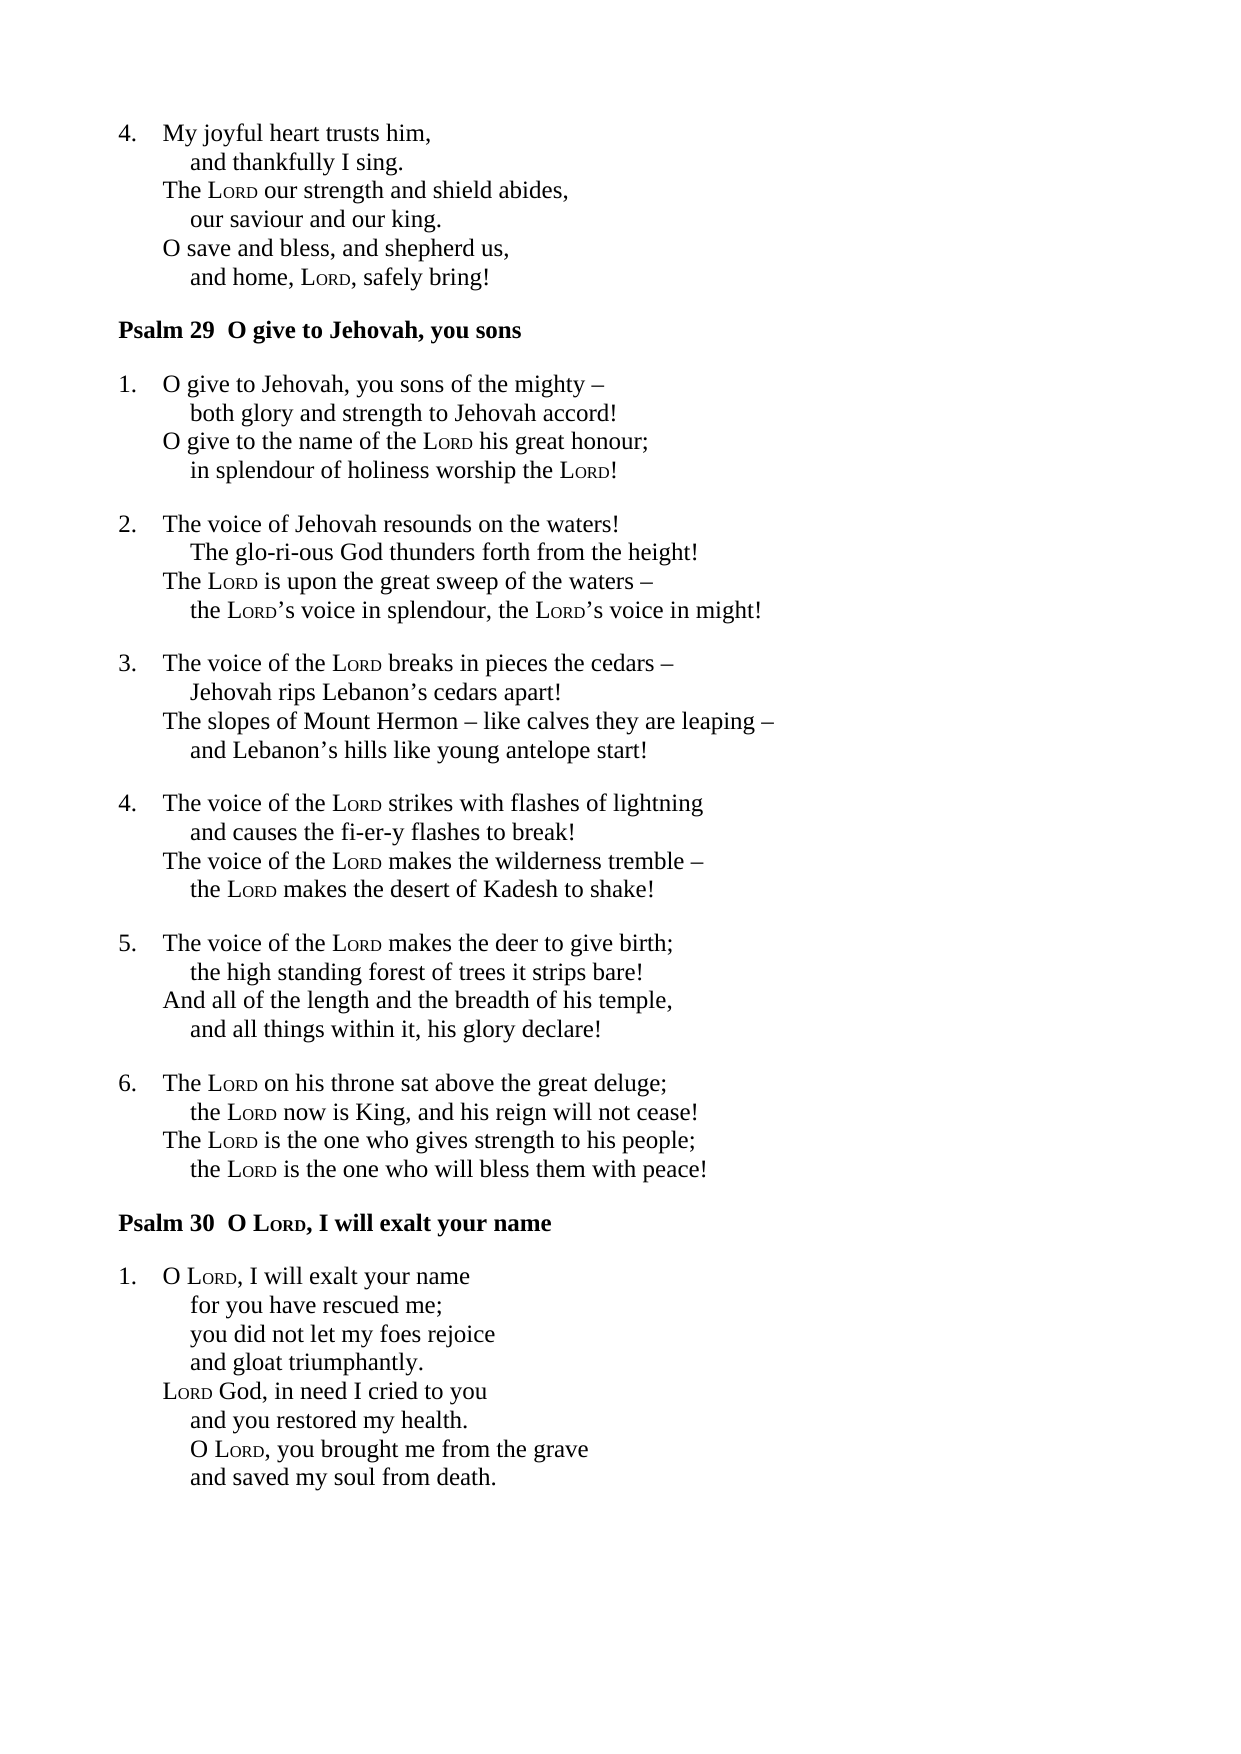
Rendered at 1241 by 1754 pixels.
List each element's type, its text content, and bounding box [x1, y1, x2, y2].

text Jehovah rips Lebanon’s cedars apart! [171, 677, 1122, 706]
text and Lebanon’s hills like young antelope start! [171, 735, 1122, 763]
text Lord God, in need I cried to you [162, 1376, 1122, 1405]
subtitle Psalm 29 O give to Jehovah, you sons [118, 315, 1122, 344]
text and home, Lord, safely bring! [171, 262, 1122, 291]
text O Lord, you brought me from the grave [171, 1434, 1122, 1462]
text The glo-ri-ous God thunders forth from the height! [171, 537, 1122, 566]
text 2. The voice of Jehovah resounds on the waters! [118, 509, 1122, 537]
text the Lord’s voice in splendour, the Lord’s voice in might! [171, 595, 1122, 624]
subtitle Psalm 30 O Lord, I will exalt your name [118, 1208, 1122, 1236]
text The Lord is upon the great sweep of the waters – [162, 566, 1122, 595]
text and saved my soul from death. [171, 1462, 1122, 1491]
text And all of the length and the breadth of his temple, [162, 986, 1122, 1014]
text 6. The Lord on his throne sat above the great deluge; [118, 1068, 1122, 1097]
text and all things within it, his glory declare! [171, 1014, 1122, 1043]
text 3. The voice of the Lord breaks in pieces the cedars – [118, 648, 1122, 677]
text The slopes of Mount Hermon – like calves they are leaping – [162, 706, 1122, 735]
text the high standing forest of trees it strips bare! [171, 957, 1122, 986]
text both glory and strength to Jehovah accord! [171, 398, 1122, 426]
text the Lord now is King, and his reign will not cease! [171, 1097, 1122, 1125]
text 1. O Lord, I will exalt your name [118, 1261, 1122, 1290]
text The voice of the Lord makes the wilderness tremble – [162, 846, 1122, 874]
text in splendour of holiness worship the Lord! [171, 455, 1122, 484]
text and causes the fi-er-y flashes to break! [171, 817, 1122, 846]
text The Lord our strength and shield abides, [162, 176, 1122, 204]
text the Lord is the one who will bless them with peace! [171, 1154, 1122, 1183]
text our saviour and our king. [171, 204, 1122, 233]
text you did not let my foes rejoice [171, 1319, 1122, 1347]
text 1. O give to Jehovah, you sons of the mighty – [118, 369, 1122, 398]
text and gloat triumphantly. [171, 1347, 1122, 1376]
text 4. My joyful heart trusts him, [118, 118, 1122, 147]
text 4. The voice of the Lord strikes with flashes of lightning [118, 788, 1122, 817]
text the Lord makes the desert of Kadesh to shake! [171, 874, 1122, 903]
text and thankfully I sing. [171, 147, 1122, 176]
text O give to the name of the Lord his great honour; [162, 426, 1122, 455]
text 5. The voice of the Lord makes the deer to give birth; [118, 928, 1122, 957]
text and you restored my health. [171, 1405, 1122, 1434]
text for you have rescued me; [171, 1290, 1122, 1319]
text The Lord is the one who gives strength to his people; [162, 1125, 1122, 1154]
text O save and bless, and shepherd us, [162, 233, 1122, 262]
